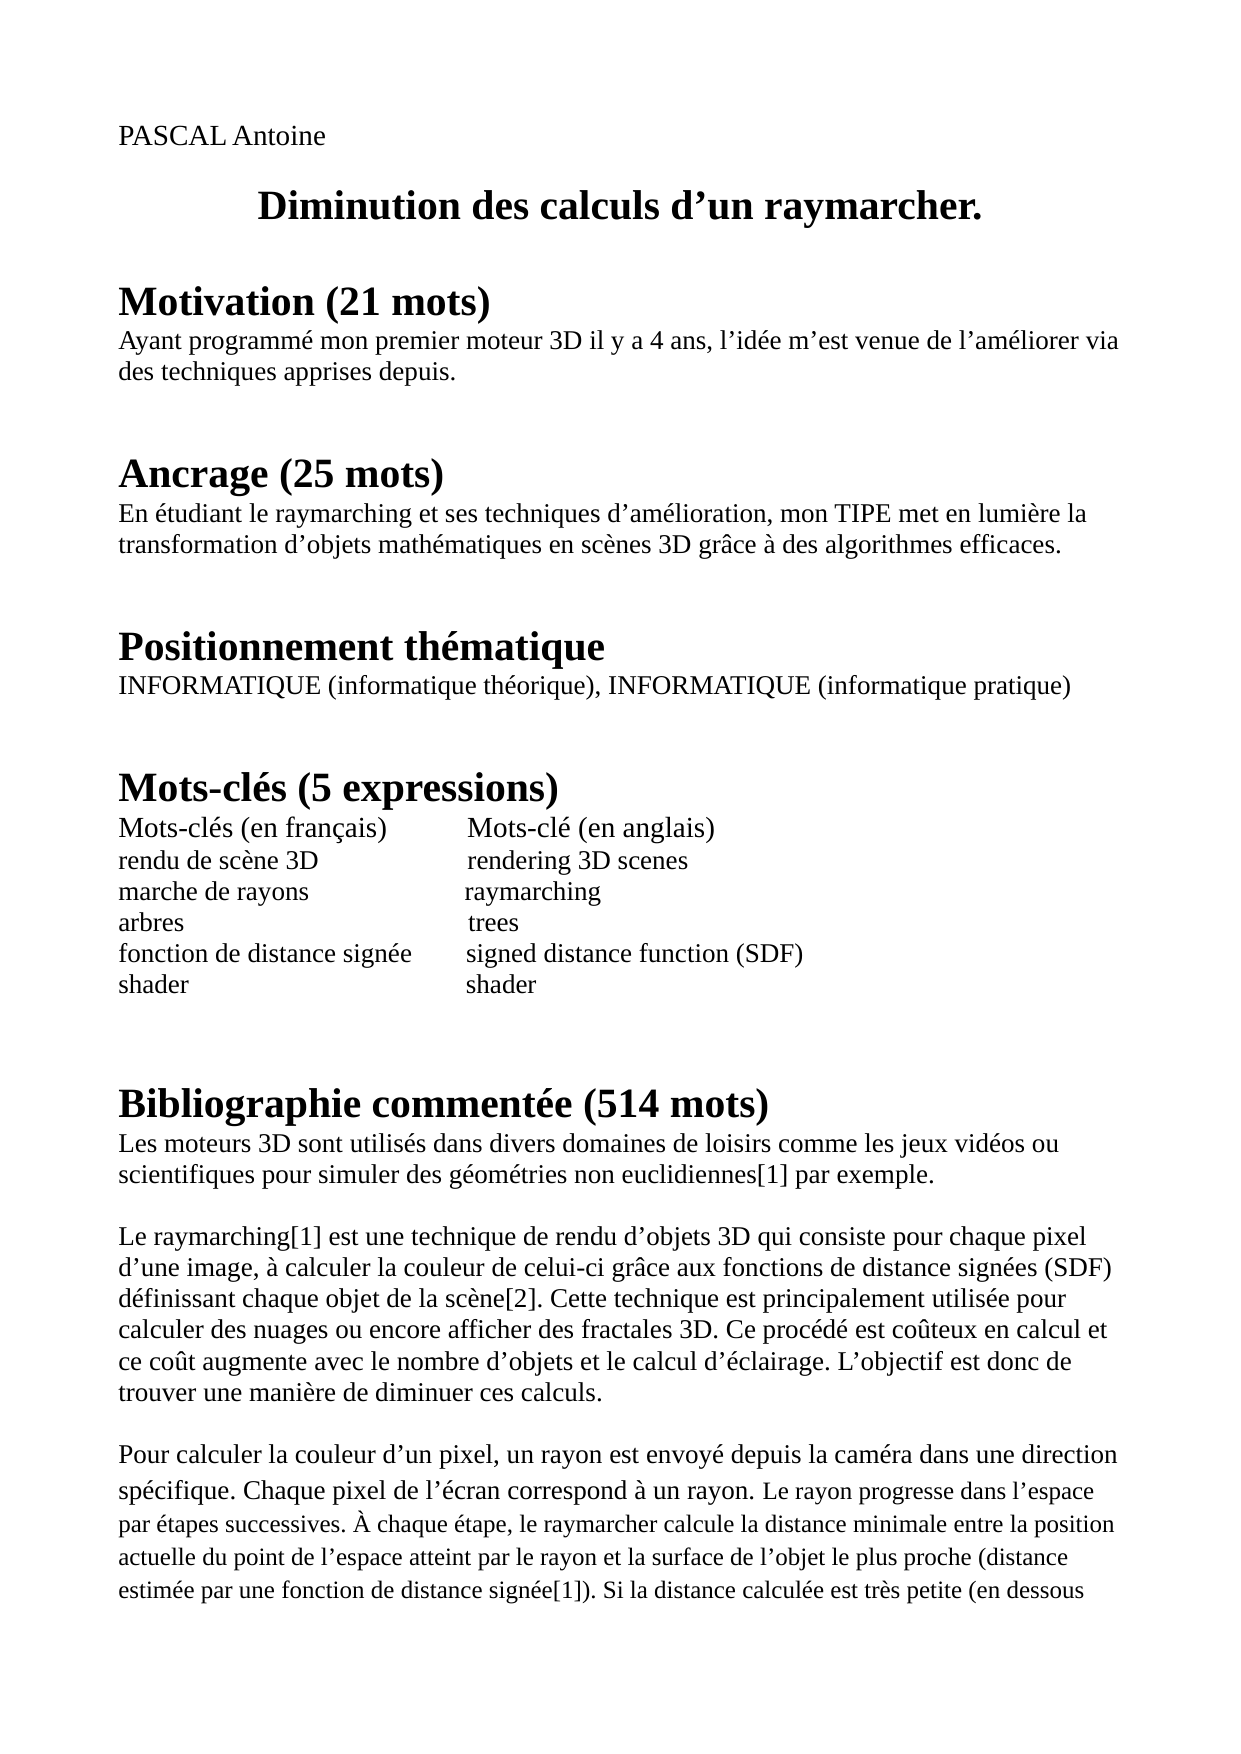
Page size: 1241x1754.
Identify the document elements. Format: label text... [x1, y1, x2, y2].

text arbres trees [118, 906, 1122, 937]
text Ancrage (25 mots) [118, 449, 1122, 497]
text Le raymarching[1] est une technique de rendu d’objets 3D qui consiste pour chaque pixel d’une image, à calculer la couleur de celui-ci grâce aux fonctions de distance signées (SDF) définissant chaque objet de la scène[2]. Cette technique est principalement utilisée pour calculer des nuages ou encore afficher des fractales 3D. Ce procédé est coûteux en calcul et ce coût augmente avec le nombre d’objets et le calcul d’éclairage. L’objectif est donc de trouver une manière de diminuer ces calculs. [118, 1220, 1122, 1407]
text Ayant programmé mon premier moteur 3D il y a 4 ans, l’idée m’est venue de l’améliorer via des techniques apprises depuis. [118, 324, 1122, 386]
text Motivation (21 mots) [118, 276, 1122, 324]
text rendu de scène 3D rendering 3D scenes [118, 844, 1122, 875]
text INFORMATIQUE (informatique théorique), INFORMATIQUE (informatique pratique) [118, 669, 1122, 700]
text Mots-clés (5 expressions) [118, 763, 1122, 811]
text Les moteurs 3D sont utilisés dans divers domaines de loisirs comme les jeux vidéos ou scientifiques pour simuler des géométries non euclidiennes[1] par exemple. [118, 1127, 1122, 1189]
text Pour calculer la couleur d’un pixel, un rayon est envoyé depuis la caméra dans une direction spécifique. Chaque pixel de l’écran correspond à un rayon. Le rayon progresse dans l’espace par étapes successives. À chaque étape, le raymarcher calcule la distance minimale entre la position actuelle du point de l’espace atteint par le rayon et la surface de l’objet le plus proche (distance estimée par une fonction de distance signée[1]). Si la distance calculée est très petite (en dessous [118, 1438, 1122, 1604]
text fonction de distance signée signed distance function (SDF) [118, 937, 1122, 969]
text Diminution des calculs d’un raymarcher. [118, 180, 1122, 228]
text marche de rayons raymarching [118, 875, 1122, 906]
text PASCAL Antoine [118, 118, 1122, 152]
text Bibliographie commentée (514 mots) [118, 1079, 1122, 1127]
text Mots-clés (en français) Mots-clé (en anglais) [118, 811, 1122, 844]
text Positionnement thématique [118, 621, 1122, 669]
text shader shader [118, 969, 1122, 1000]
text En étudiant le raymarching et ses techniques d’amélioration, mon TIPE met en lumière la transformation d’objets mathématiques en scènes 3D grâce à des algorithmes efficaces. [118, 497, 1122, 559]
